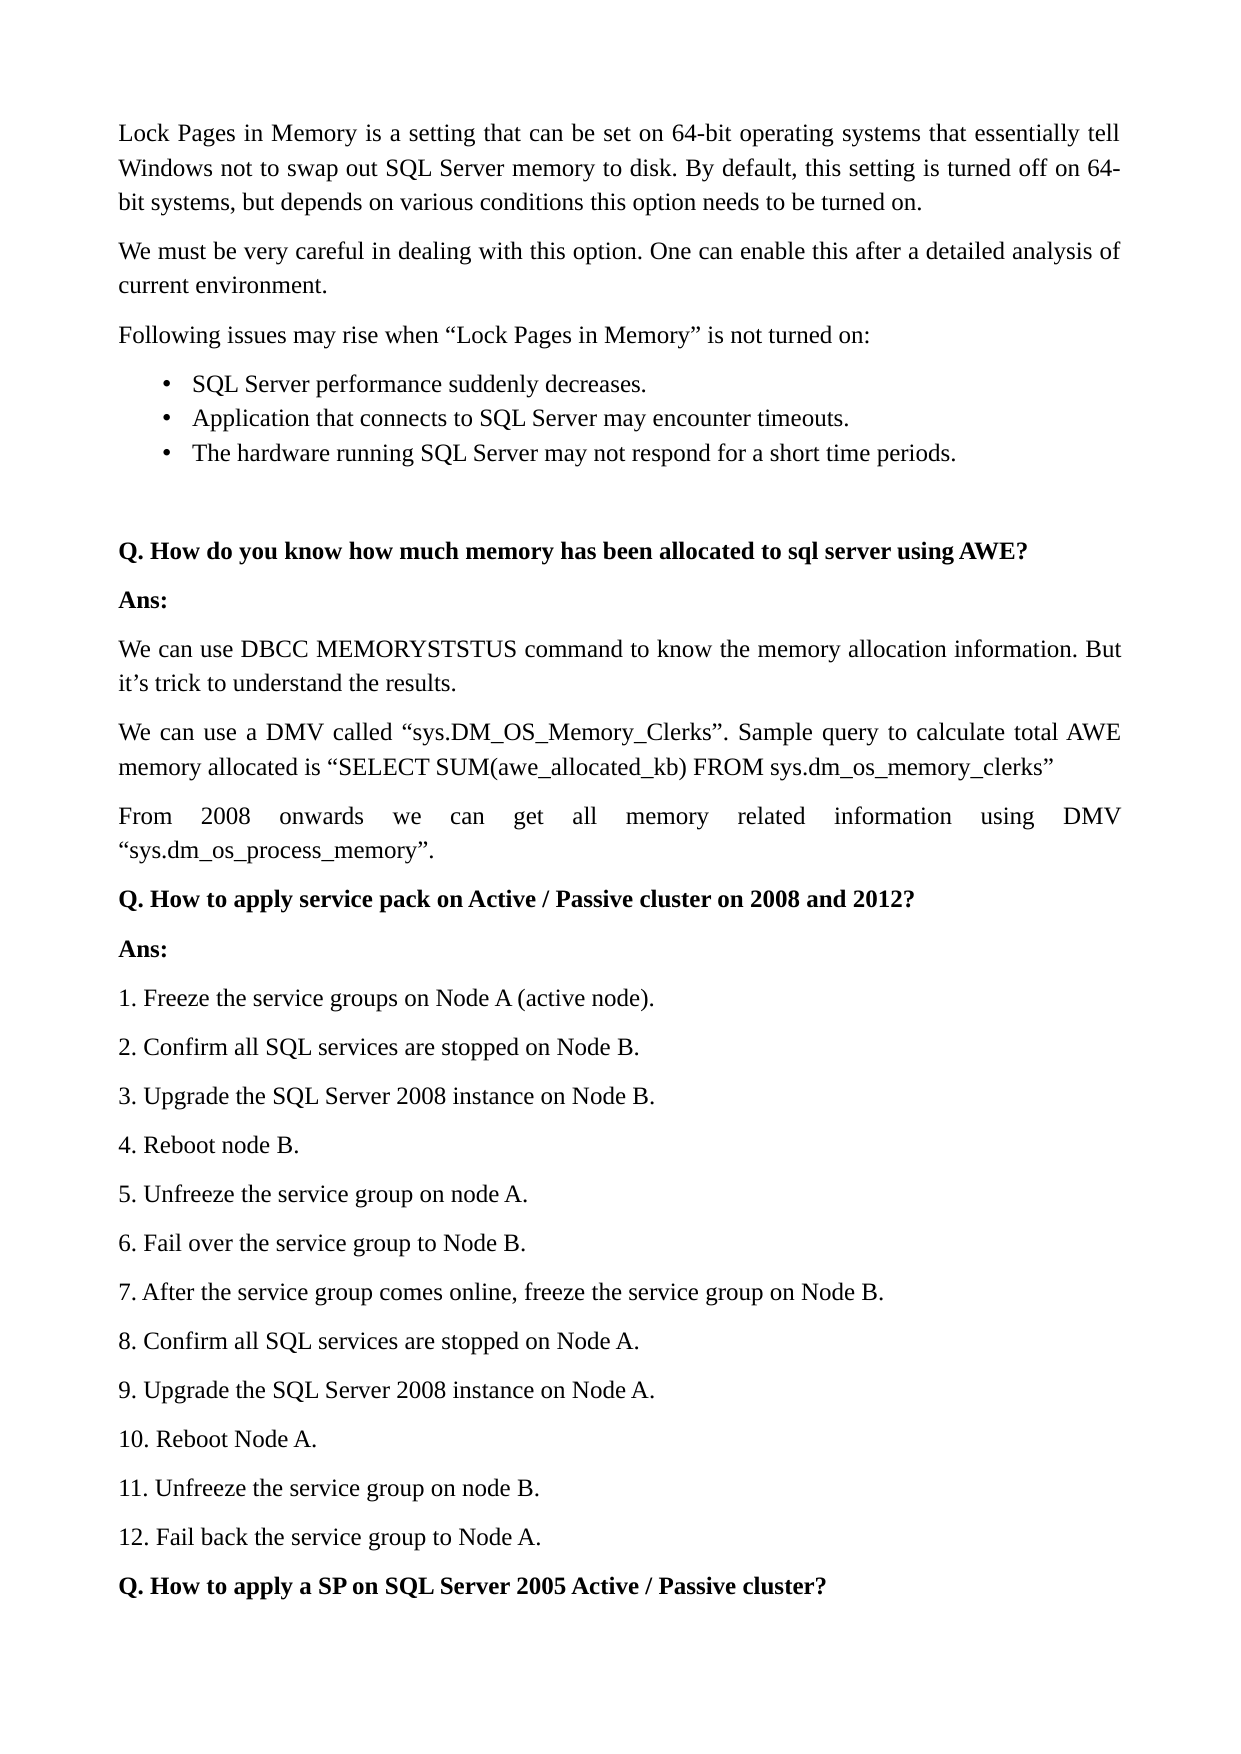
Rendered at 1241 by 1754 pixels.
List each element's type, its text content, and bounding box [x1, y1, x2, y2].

text Ans: [118, 585, 1122, 614]
text 11. Unfreeze the service group on node B. [118, 1473, 1122, 1502]
text Ans: [118, 934, 1122, 962]
text We can use a DMV called “sys.DM_OS_Memory_Clerks”. Sample query to calculate total AWE memory allocated is “SELECT SUM(awe_allocated_kb) FROM sys.dm_os_memory_clerks” [118, 717, 1122, 781]
text 6. Fail over the service group to Node B. [118, 1228, 1122, 1257]
text 8. Confirm all SQL services are stopped on Node A. [118, 1326, 1122, 1355]
text 2. Confirm all SQL services are stopped on Node B. [118, 1032, 1122, 1061]
text Following issues may rise when “Lock Pages in Memory” is not turned on: [118, 320, 1122, 348]
text Q. How do you know how much memory has been allocated to sql server using AWE? [118, 536, 1122, 564]
text We can use DBCC MEMORYSTSTUS command to know the memory allocation information. But it’s trick to understand the results. [118, 634, 1122, 697]
list Application that connects to SQL Server may encounter timeouts. [162, 403, 1122, 432]
text 5. Unfreeze the service group on node A. [118, 1179, 1122, 1208]
text 9. Upgrade the SQL Server 2008 instance on Node A. [118, 1375, 1122, 1404]
text 1. Freeze the service groups on Node A (active node). [118, 983, 1122, 1011]
list SQL Server performance suddenly decreases. [162, 369, 1122, 397]
text From 2008 onwards we can get all memory related information using DMV “sys.dm_os_process_memory”. [118, 801, 1122, 864]
text Lock Pages in Memory is a setting that can be set on 64-bit operating systems that essentially tell Windows not to swap out SQL Server memory to disk. By default, this setting is turned off on 64-bit systems, but depends on various conditions this option needs to be turned on. [118, 118, 1122, 216]
list The hardware running SQL Server may not respond for a short time periods. [162, 438, 1122, 466]
text Q. How to apply service pack on Active / Passive cluster on 2008 and 2012? [118, 884, 1122, 913]
text Q. How to apply a SP on SQL Server 2005 Active / Passive cluster? [118, 1571, 1122, 1600]
text 7. After the service group comes online, freeze the service group on Node B. [118, 1277, 1122, 1306]
text 4. Reboot node B. [118, 1130, 1122, 1159]
text 12. Fail back the service group to Node A. [118, 1522, 1122, 1551]
text 10. Reboot Node A. [118, 1424, 1122, 1453]
text We must be very careful in dealing with this option. One can enable this after a detailed analysis of current environment. [118, 236, 1122, 299]
text 3. Upgrade the SQL Server 2008 instance on Node B. [118, 1081, 1122, 1109]
